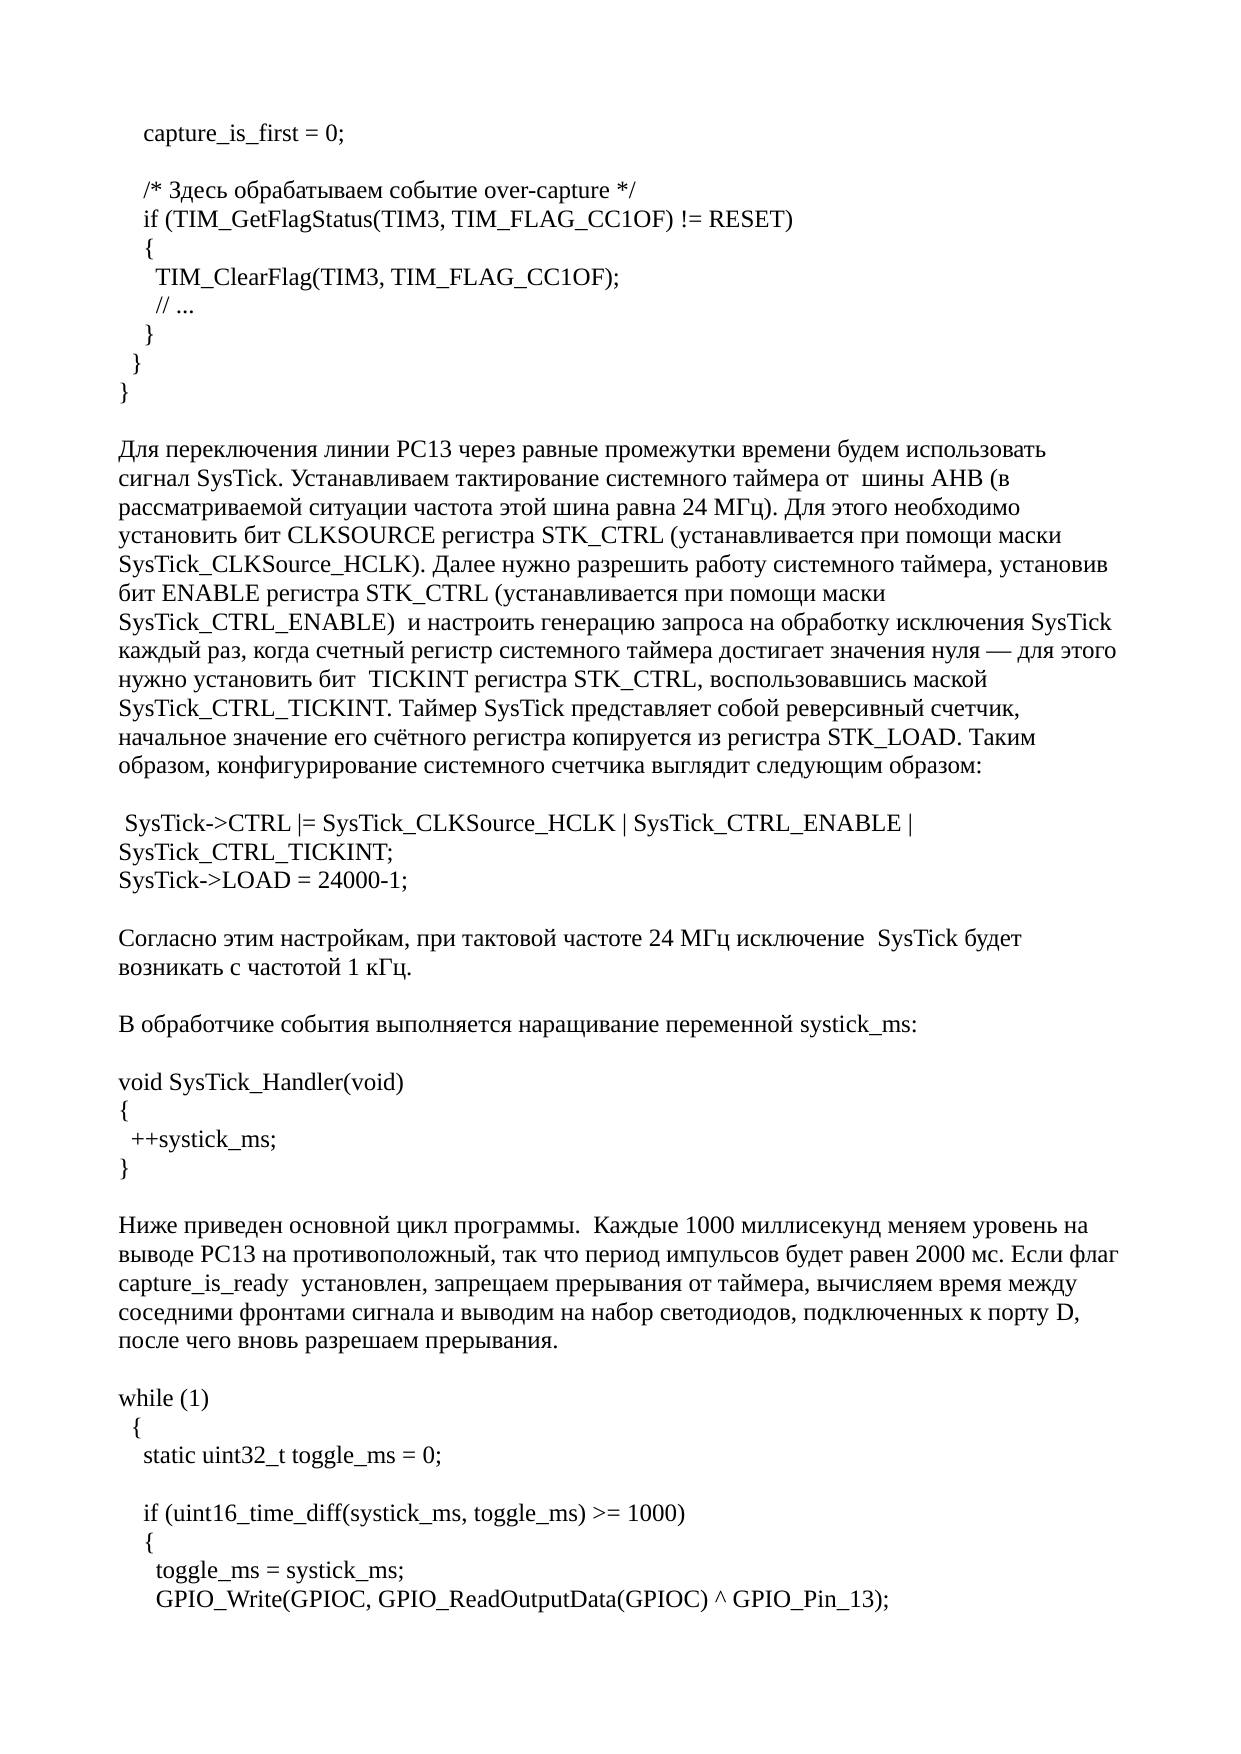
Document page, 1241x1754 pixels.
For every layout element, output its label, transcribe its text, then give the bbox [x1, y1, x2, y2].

text } [118, 377, 1122, 406]
text } [118, 1153, 1122, 1182]
text GPIO_Write(GPIOC, GPIO_ReadOutputData(GPIOC) ^ GPIO_Pin_13); [118, 1584, 1122, 1613]
text TIM_ClearFlag(TIM3, TIM_FLAG_CC1OF); [118, 262, 1122, 291]
text Согласно этим настройкам, при тактовой частоте 24 МГц исключение SysTick будет возникать с частотой 1 кГц. [118, 923, 1122, 981]
text Ниже приведен основной цикл программы. Каждые 1000 миллисекунд меняем уровень на выводе PC13 на противоположный, так что период импульсов будет равен 2000 мс. Если флаг capture_is_ready установлен, запрещаем прерывания от таймера, вычисляем время между соседними фронтами сигнала и выводим на набор светодиодов, подключенных к порту D, после чего вновь разрешаем прерывания. [118, 1211, 1122, 1354]
text { [118, 1096, 1122, 1124]
text capture_is_first = 0; [118, 118, 1122, 147]
text { [118, 1527, 1122, 1556]
text while (1) [118, 1383, 1122, 1412]
text { [118, 233, 1122, 262]
text if (TIM_GetFlagStatus(TIM3, TIM_FLAG_CC1OF) != RESET) [118, 204, 1122, 233]
text ++systick_ms; [118, 1124, 1122, 1153]
text } [118, 348, 1122, 377]
text { [118, 1412, 1122, 1441]
text // ... [118, 291, 1122, 319]
text /* Здесь обрабатываем событие over-capture */ [118, 176, 1122, 204]
text SysTick->LOAD = 24000-1; [118, 866, 1122, 894]
text toggle_ms = systick_ms; [118, 1556, 1122, 1584]
text } [118, 319, 1122, 348]
text В обработчике события выполняется наращивание переменной systick_ms: [118, 1009, 1122, 1038]
text SysTick->CTRL |= SysTick_CLKSource_HCLK | SysTick_CTRL_ENABLE | SysTick_CTRL_TICKINT; [118, 808, 1122, 866]
text Для переключения линии PC13 через равные промежутки времени будем использовать сигнал SysTick. Устанавливаем тактирование системного таймера от шины AHB (в рассматриваемой ситуации частота этой шина равна 24 МГц). Для этого необходимо установить бит CLKSOURCE регистра STK_CTRL (устанавливается при помощи маски SysTick_CLKSource_HCLK). Далее нужно разрешить работу системного таймера, установив бит ENABLE регистра STK_CTRL (устанавливается при помощи маски SysTick_CTRL_ENABLE) и настроить генерацию запроса на обработку исключения SysTick каждый раз, когда счетный регистр системного таймера достигает значения нуля — для этого нужно установить бит TICKINT регистра STK_CTRL, воспользовавшись маской SysTick_CTRL_TICKINT. Таймер SysTick представляет собой реверсивный счетчик, начальное значение его счётного регистра копируется из регистра STK_LOAD. Таким образом, конфигурирование системного счетчика выглядит следующим образом: [118, 434, 1122, 779]
text if (uint16_time_diff(systick_ms, toggle_ms) >= 1000) [118, 1498, 1122, 1527]
text void SysTick_Handler(void) [118, 1067, 1122, 1096]
text static uint32_t toggle_ms = 0; [118, 1441, 1122, 1469]
